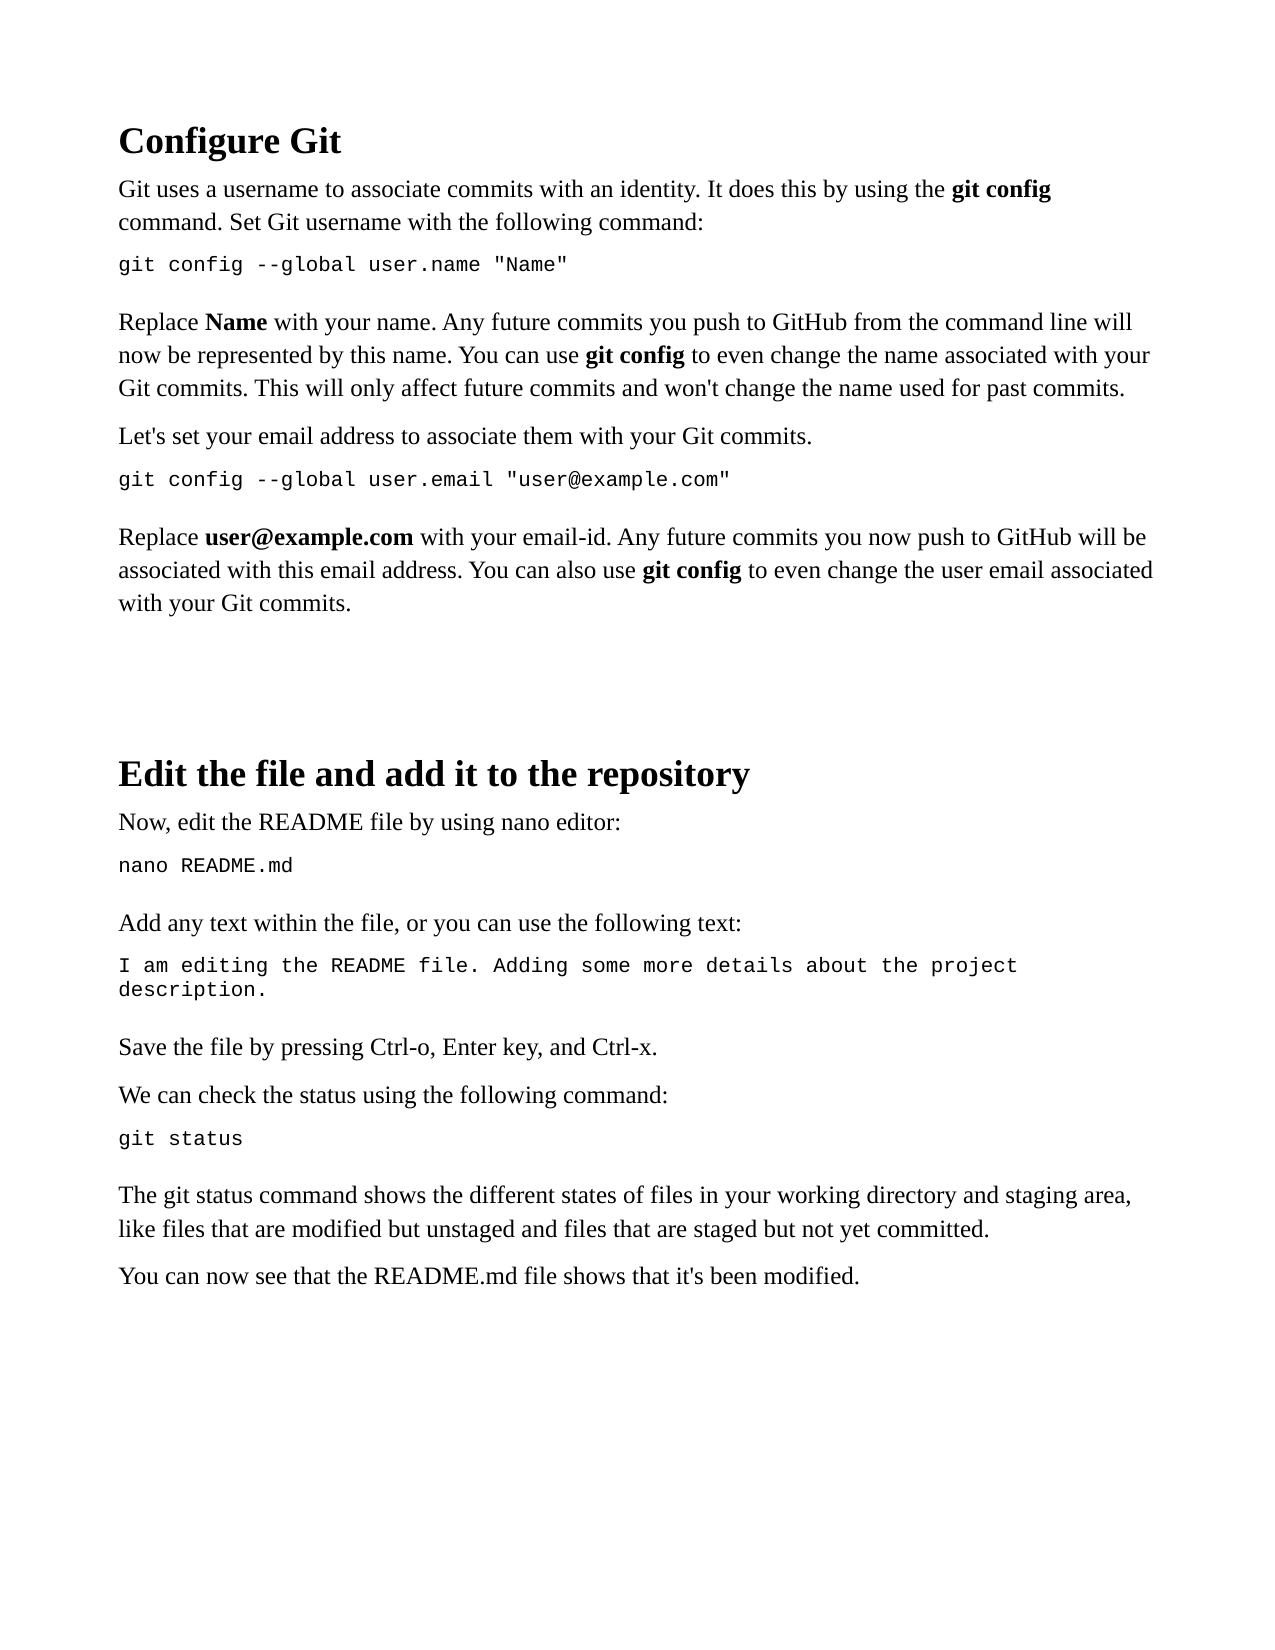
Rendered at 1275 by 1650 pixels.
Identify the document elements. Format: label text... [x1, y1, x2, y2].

subtitle Configure Git [118, 118, 1157, 161]
text git status [118, 1127, 1157, 1151]
text Git uses a username to associate commits with an identity. It does this by using the git config command. Set Git username with the following command: [118, 174, 1157, 236]
text Replace Name with your name. Any future commits you push to GitHub from the command line will now be represented by this name. You can use git config to even change the name associated with your Git commits. This will only affect future commits and won't change the name used for past commits. [118, 307, 1157, 402]
text Replace user@example.com with your email-id. Any future commits you now push to GitHub will be associated with this email address. You can also use git config to even change the user email associated with your Git commits. [118, 522, 1157, 617]
text You can now see that the README.md file shows that it's been modified. [118, 1261, 1157, 1290]
text We can check the status using the following command: [118, 1080, 1157, 1109]
text I am editing the README file. Adding some more details about the project description. [118, 956, 1157, 1003]
text Let's set your email address to associate them with your Git commits. [118, 421, 1157, 450]
subtitle Edit the file and add it to the repository [118, 752, 1157, 795]
text Now, edit the README file by using nano editor: [118, 807, 1157, 836]
text git config --global user.email "user@example.com" [118, 469, 1157, 492]
text nano README.md [118, 855, 1157, 878]
text Save the file by pressing Ctrl-o, Enter key, and Ctrl-x. [118, 1032, 1157, 1061]
text Add any text within the file, or you can use the following text: [118, 908, 1157, 937]
text git config --global user.name "Name" [118, 254, 1157, 278]
text The git status command shows the different states of files in your working directory and staging area, like files that are modified but unstaged and files that are staged but not yet committed. [118, 1181, 1157, 1242]
